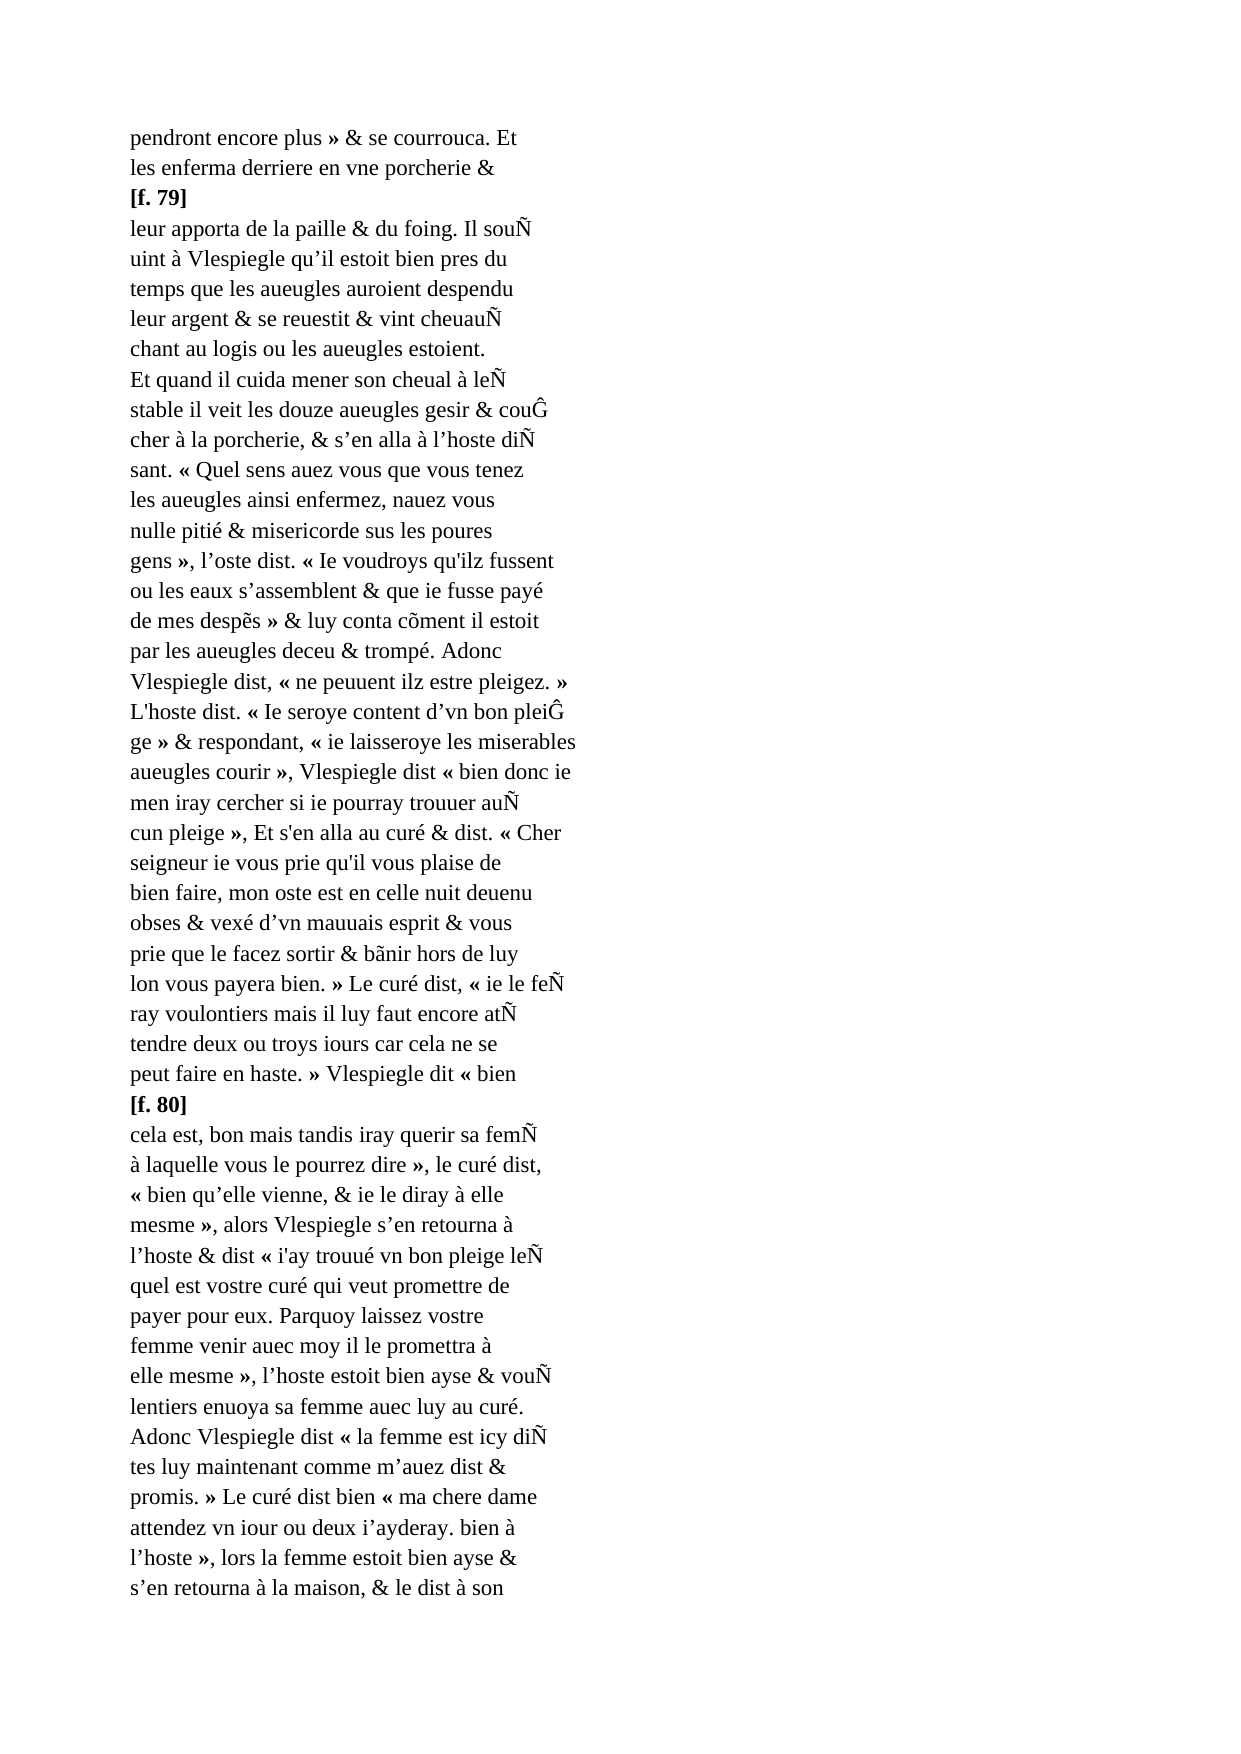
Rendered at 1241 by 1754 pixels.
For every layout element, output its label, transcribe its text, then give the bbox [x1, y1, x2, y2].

text pendront encore plus » & se courrouca. Et les enferma derriere en vne porcherie & [f. 79] leur apporta de la paille & du foing. Il souÑ uint à Vlespiegle qu’il estoit bien pres du temps que les aueugles auroient despendu leur argent & se reuestit & vint cheuauÑ chant au logis ou les aueugles estoient. Et quand il cuida mener son cheual à leÑ stable il veit les douze aueugles gesir & couĜ cher à la porcherie, & s’en alla à l’hoste diÑ sant. « Quel sens auez vous que vous tenez les aueugles ainsi enfermez, nauez vous nulle pitié & misericorde sus les poures gens », l’oste dist. « Ie voudroys qu'ilz fussent ou les eaux s’assemblent & que ie fusse payé de mes despẽs » & luy conta cõment il estoit par les aueugles deceu & trompé. Adonc Vlespiegle dist, « ne peuuent ilz estre pleigez. » L'hoste dist. « Ie seroye content d’vn bon pleiĜ ge » & respondant, « ie laisseroye les miserables aueugles courir », Vlespiegle dist « bien donc ie men iray cercher si ie pourray trouuer auÑ cun pleige », Et s'en alla au curé & dist. « Cher seigneur ie vous prie qu'il vous plaise de bien faire, mon oste est en celle nuit deuenu obses & vexé d’vn mauuais esprit & vous prie que le facez sortir & bãnir hors de luy lon vous payera bien. » Le curé dist, « ie le feÑ ray voulontiers mais il luy faut encore atÑ tendre deux ou troys iours car cela ne se peut faire en haste. » Vlespiegle dit « bien [f. 80] cela est, bon mais tandis iray querir sa femÑ à laquelle vous le pourrez dire », le curé dist, « bien qu’elle vienne, & ie le diray à elle mesme », alors Vlespiegle s’en retourna à l’hoste & dist « i'ay trouué vn bon pleige leÑ quel est vostre curé qui veut promettre de payer pour eux. Parquoy laissez vostre femme venir auec moy il le promettra à elle mesme », l’hoste estoit bien ayse & vouÑ lentiers enuoya sa femme auec luy au curé. Adonc Vlespiegle dist « la femme est icy diÑ tes luy maintenant comme m’auez dist & promis. » Le curé dist bien « ma chere dame attendez vn iour ou deux i’ayderay. bien à l’hoste », lors la femme estoit bien ayse & s’en retourna à la maison, & le dist à son [118, 118, 1122, 1606]
